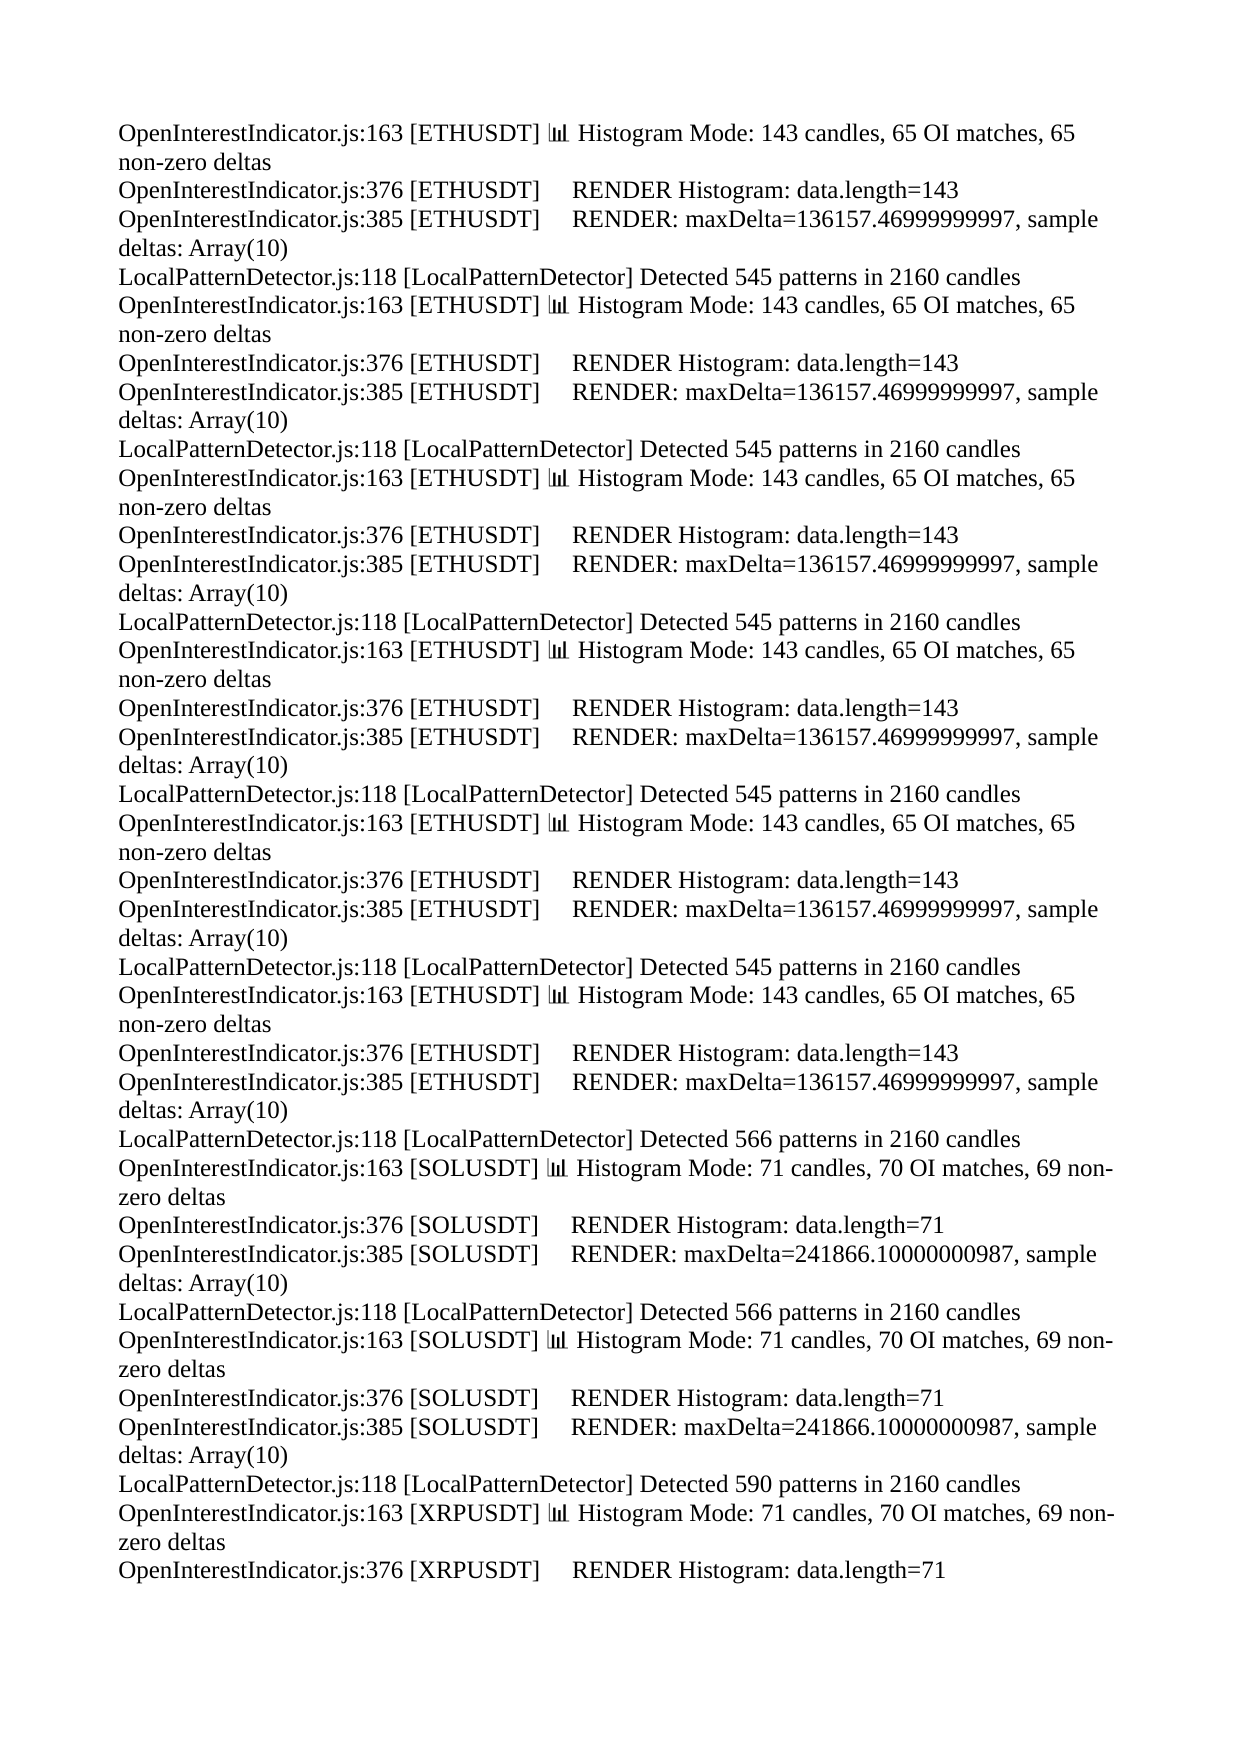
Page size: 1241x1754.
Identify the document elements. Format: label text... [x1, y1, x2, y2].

text OpenInterestIndicator.js:163 [ETHUSDT] 📊 Histogram Mode: 143 candles, 65 OI matches, 65 non-zero deltas [118, 808, 1122, 866]
text OpenInterestIndicator.js:163 [SOLUSDT] 📊 Histogram Mode: 71 candles, 70 OI matches, 69 non-zero deltas [118, 1326, 1122, 1383]
text OpenInterestIndicator.js:376 [XRPUSDT] 🎨 RENDER Histogram: data.length=71 [118, 1556, 1122, 1584]
text LocalPatternDetector.js:118 [LocalPatternDetector] Detected 545 patterns in 2160 candles [118, 262, 1122, 291]
text LocalPatternDetector.js:118 [LocalPatternDetector] Detected 545 patterns in 2160 candles [118, 952, 1122, 981]
text OpenInterestIndicator.js:376 [ETHUSDT] 🎨 RENDER Histogram: data.length=143 [118, 866, 1122, 894]
text OpenInterestIndicator.js:385 [ETHUSDT] 🎨 RENDER: maxDelta=136157.46999999997, sample deltas: Array(10) [118, 377, 1122, 434]
text LocalPatternDetector.js:118 [LocalPatternDetector] Detected 566 patterns in 2160 candles [118, 1297, 1122, 1326]
text OpenInterestIndicator.js:376 [ETHUSDT] 🎨 RENDER Histogram: data.length=143 [118, 693, 1122, 722]
text OpenInterestIndicator.js:376 [ETHUSDT] 🎨 RENDER Histogram: data.length=143 [118, 176, 1122, 204]
text LocalPatternDetector.js:118 [LocalPatternDetector] Detected 545 patterns in 2160 candles [118, 434, 1122, 463]
text OpenInterestIndicator.js:376 [ETHUSDT] 🎨 RENDER Histogram: data.length=143 [118, 348, 1122, 377]
text OpenInterestIndicator.js:385 [ETHUSDT] 🎨 RENDER: maxDelta=136157.46999999997, sample deltas: Array(10) [118, 1067, 1122, 1124]
text LocalPatternDetector.js:118 [LocalPatternDetector] Detected 566 patterns in 2160 candles [118, 1124, 1122, 1153]
text OpenInterestIndicator.js:385 [SOLUSDT] 🎨 RENDER: maxDelta=241866.10000000987, sample deltas: Array(10) [118, 1239, 1122, 1297]
text LocalPatternDetector.js:118 [LocalPatternDetector] Detected 590 patterns in 2160 candles [118, 1469, 1122, 1498]
text OpenInterestIndicator.js:163 [ETHUSDT] 📊 Histogram Mode: 143 candles, 65 OI matches, 65 non-zero deltas [118, 291, 1122, 348]
text OpenInterestIndicator.js:385 [ETHUSDT] 🎨 RENDER: maxDelta=136157.46999999997, sample deltas: Array(10) [118, 549, 1122, 607]
text OpenInterestIndicator.js:163 [ETHUSDT] 📊 Histogram Mode: 143 candles, 65 OI matches, 65 non-zero deltas [118, 463, 1122, 521]
text OpenInterestIndicator.js:163 [ETHUSDT] 📊 Histogram Mode: 143 candles, 65 OI matches, 65 non-zero deltas [118, 118, 1122, 176]
text OpenInterestIndicator.js:163 [XRPUSDT] 📊 Histogram Mode: 71 candles, 70 OI matches, 69 non-zero deltas [118, 1498, 1122, 1556]
text OpenInterestIndicator.js:385 [ETHUSDT] 🎨 RENDER: maxDelta=136157.46999999997, sample deltas: Array(10) [118, 722, 1122, 779]
text OpenInterestIndicator.js:376 [SOLUSDT] 🎨 RENDER Histogram: data.length=71 [118, 1383, 1122, 1412]
text OpenInterestIndicator.js:163 [ETHUSDT] 📊 Histogram Mode: 143 candles, 65 OI matches, 65 non-zero deltas [118, 636, 1122, 693]
text OpenInterestIndicator.js:385 [SOLUSDT] 🎨 RENDER: maxDelta=241866.10000000987, sample deltas: Array(10) [118, 1412, 1122, 1469]
text OpenInterestIndicator.js:163 [SOLUSDT] 📊 Histogram Mode: 71 candles, 70 OI matches, 69 non-zero deltas [118, 1153, 1122, 1211]
text OpenInterestIndicator.js:376 [ETHUSDT] 🎨 RENDER Histogram: data.length=143 [118, 521, 1122, 549]
text LocalPatternDetector.js:118 [LocalPatternDetector] Detected 545 patterns in 2160 candles [118, 607, 1122, 636]
text OpenInterestIndicator.js:163 [ETHUSDT] 📊 Histogram Mode: 143 candles, 65 OI matches, 65 non-zero deltas [118, 981, 1122, 1038]
text OpenInterestIndicator.js:376 [SOLUSDT] 🎨 RENDER Histogram: data.length=71 [118, 1211, 1122, 1239]
text OpenInterestIndicator.js:385 [ETHUSDT] 🎨 RENDER: maxDelta=136157.46999999997, sample deltas: Array(10) [118, 204, 1122, 262]
text LocalPatternDetector.js:118 [LocalPatternDetector] Detected 545 patterns in 2160 candles [118, 779, 1122, 808]
text OpenInterestIndicator.js:376 [ETHUSDT] 🎨 RENDER Histogram: data.length=143 [118, 1038, 1122, 1067]
text OpenInterestIndicator.js:385 [ETHUSDT] 🎨 RENDER: maxDelta=136157.46999999997, sample deltas: Array(10) [118, 894, 1122, 952]
